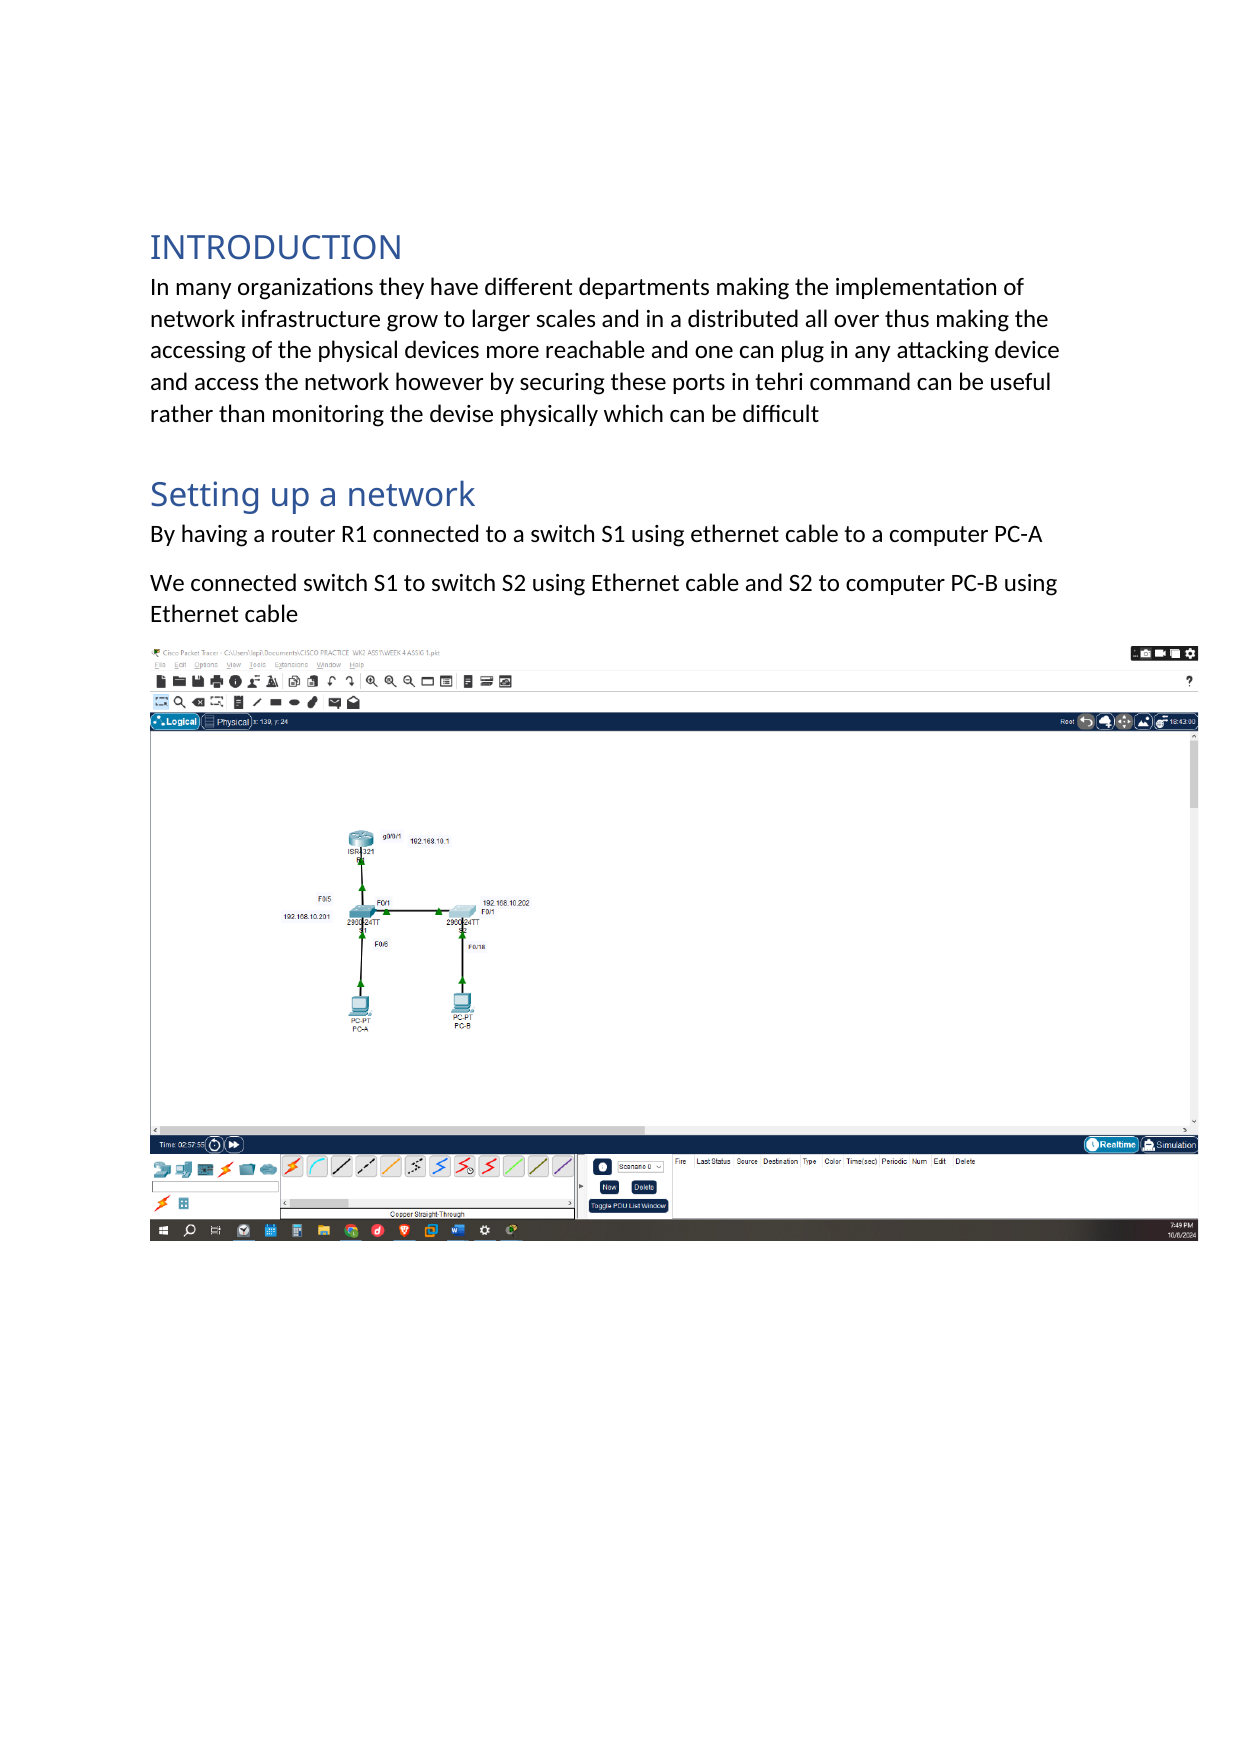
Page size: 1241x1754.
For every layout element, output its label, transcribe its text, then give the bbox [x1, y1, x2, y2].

subtitle Setting up a network [150, 471, 1090, 517]
subtitle INTRODUCTION [150, 224, 1090, 269]
text By having a router R1 connected to a switch S1 using ethernet cable to a computer PC-A [150, 518, 1090, 549]
text In many organizations they have different departments making the implementation of network infrastructure grow to larger scales and in a distributed all over thus making the accessing of the physical devices more reachable and one can plug in any attacking device and access the network however by securing these ports in tehri command can be useful rather than monitoring the devise physically which can be difficult [150, 271, 1090, 428]
text We connected switch S1 to switch S2 using Ethernet cable and S2 to computer PC-B using Ethernet cable [150, 567, 1090, 629]
